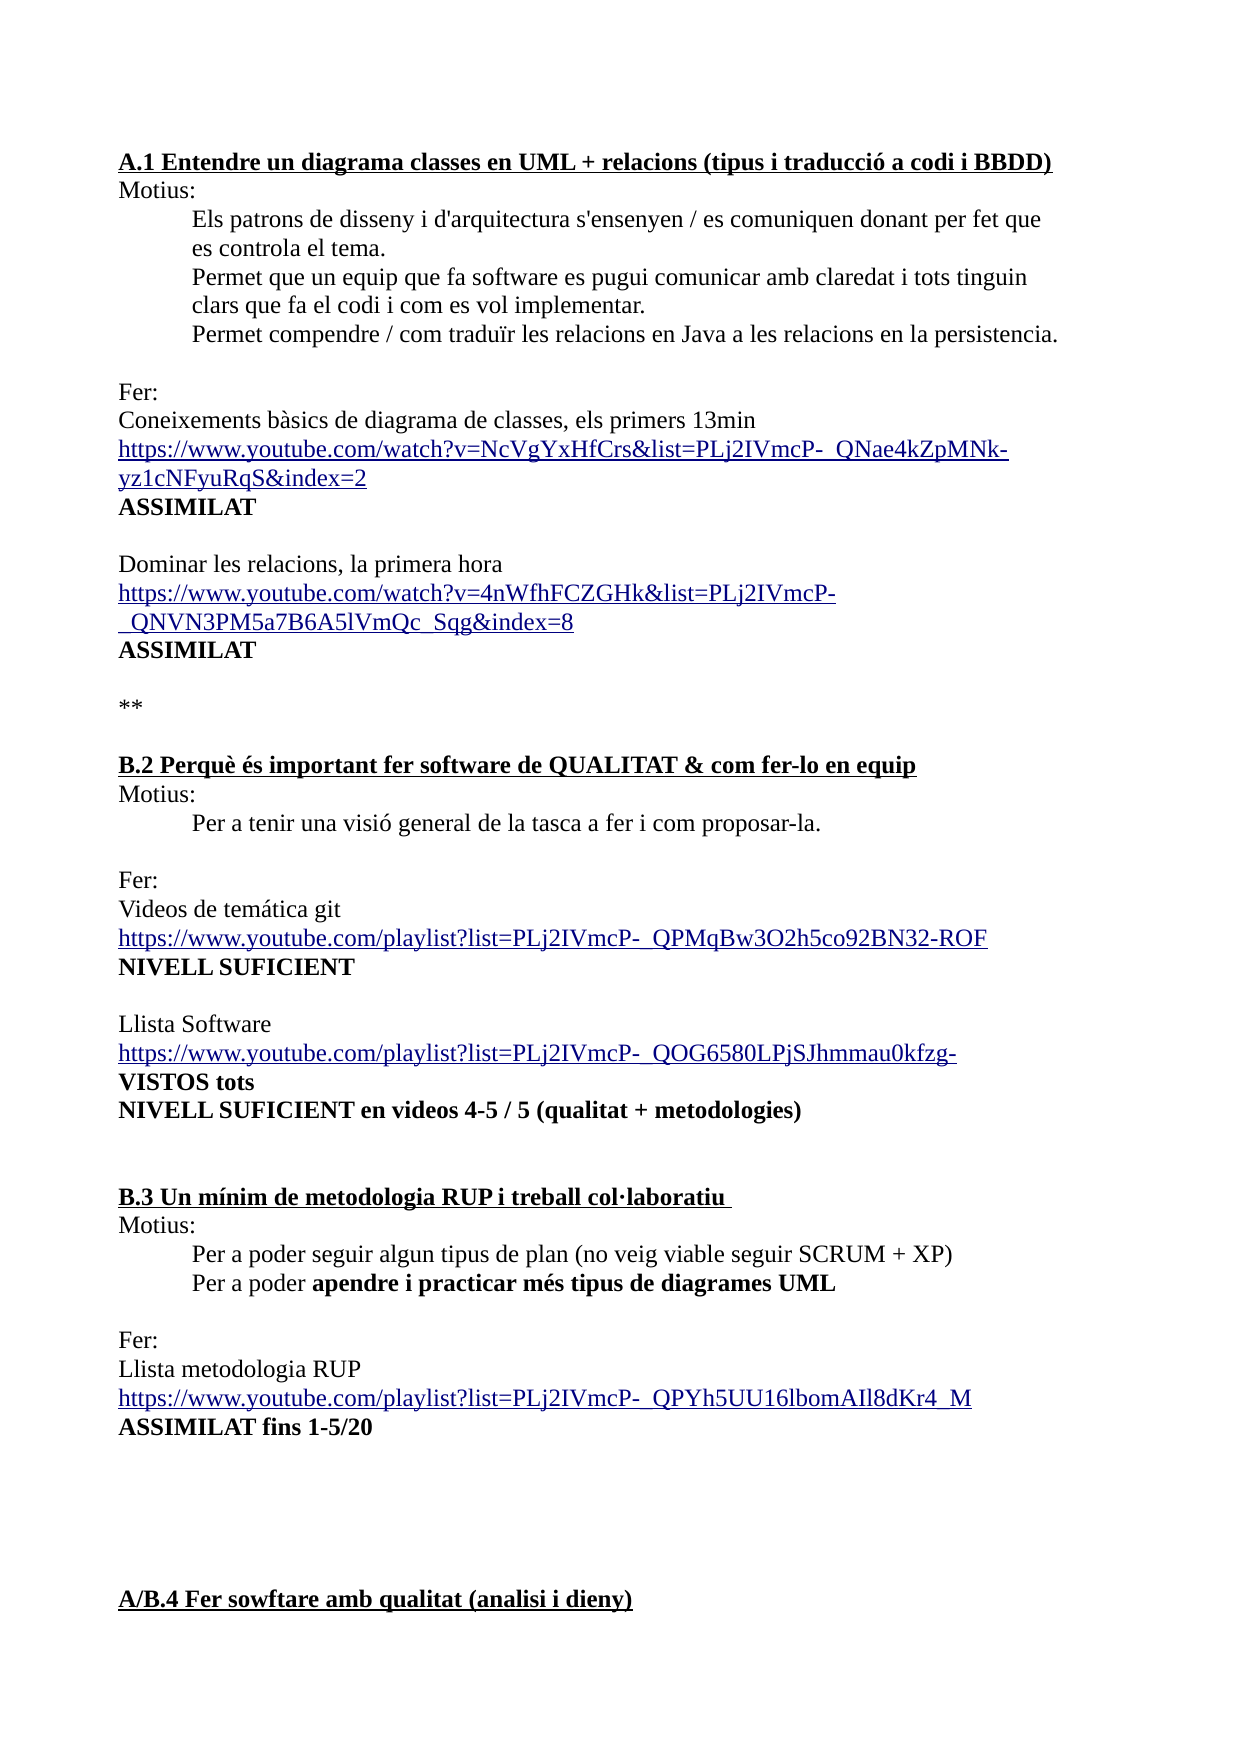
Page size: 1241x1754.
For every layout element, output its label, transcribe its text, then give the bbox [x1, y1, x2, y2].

text NIVELL SUFICIENT en videos 4-5 / 5 (qualitat + metodologies) [118, 1096, 1122, 1124]
text Coneixements bàsics de diagrama de classes, els primers 13min [118, 406, 1122, 434]
text Motius: [118, 779, 1122, 808]
text Permet que un equip que fa software es pugui comunicar amb claredat i tots tinguin clars que fa el codi i com es vol implementar. [118, 262, 1122, 319]
text Fer: [118, 866, 1122, 894]
text ASSIMILAT [118, 492, 1122, 521]
text Fer: [118, 377, 1122, 406]
text A.1 Entendre un diagrama classes en UML + relacions (tipus i traducció a codi i BBDD) [118, 147, 1122, 176]
text VISTOS tots [118, 1067, 1122, 1096]
text Motius: [118, 1211, 1122, 1239]
text Permet compendre / com traduïr les relacions en Java a les relacions en la persistencia. [118, 319, 1122, 348]
text Videos de temática git [118, 894, 1122, 923]
text Llista Software [118, 1009, 1122, 1038]
text Per a tenir una visió general de la tasca a fer i com proposar-la. [118, 808, 1122, 837]
text B.3 Un mínim de metodologia RUP i treball col·laboratiu [118, 1182, 1122, 1211]
text https://www.youtube.com/playlist?list=PLj2IVmcP-_QPMqBw3O2h5co92BN32-ROF [118, 923, 1122, 952]
text Fer: [118, 1326, 1122, 1354]
text Llista metodologia RUP [118, 1354, 1122, 1383]
text A/B.4 Fer sowftare amb qualitat (analisi i dieny) [118, 1584, 1122, 1613]
text Motius: [118, 176, 1122, 204]
text https://www.youtube.com/playlist?list=PLj2IVmcP-_QOG6580LPjSJhmmau0kfzg- [118, 1038, 1122, 1067]
text Per a poder apendre i practicar més tipus de diagrames UML [118, 1268, 1122, 1297]
text Els patrons de disseny i d'arquitectura s'ensenyen / es comuniquen donant per fet que es controla el tema. [118, 204, 1122, 262]
text NIVELL SUFICIENT [118, 952, 1122, 981]
text https://www.youtube.com/watch?v=NcVgYxHfCrs&list=PLj2IVmcP-_QNae4kZpMNk-yz1cNFyuRqS&index=2 [118, 434, 1122, 492]
text ** [118, 693, 1122, 722]
text ASSIMILAT fins 1-5/20 [118, 1412, 1122, 1441]
text https://www.youtube.com/playlist?list=PLj2IVmcP-_QPYh5UU16lbomAIl8dKr4_M [118, 1383, 1122, 1412]
text Dominar les relacions, la primera hora [118, 549, 1122, 578]
text B.2 Perquè és important fer software de QUALITAT & com fer-lo en equip [118, 751, 1122, 779]
text Per a poder seguir algun tipus de plan (no veig viable seguir SCRUM + XP) [118, 1239, 1122, 1268]
text https://www.youtube.com/watch?v=4nWfhFCZGHk&list=PLj2IVmcP-_QNVN3PM5a7B6A5lVmQc_Sqg&index=8 ASSIMILAT [118, 578, 1122, 664]
